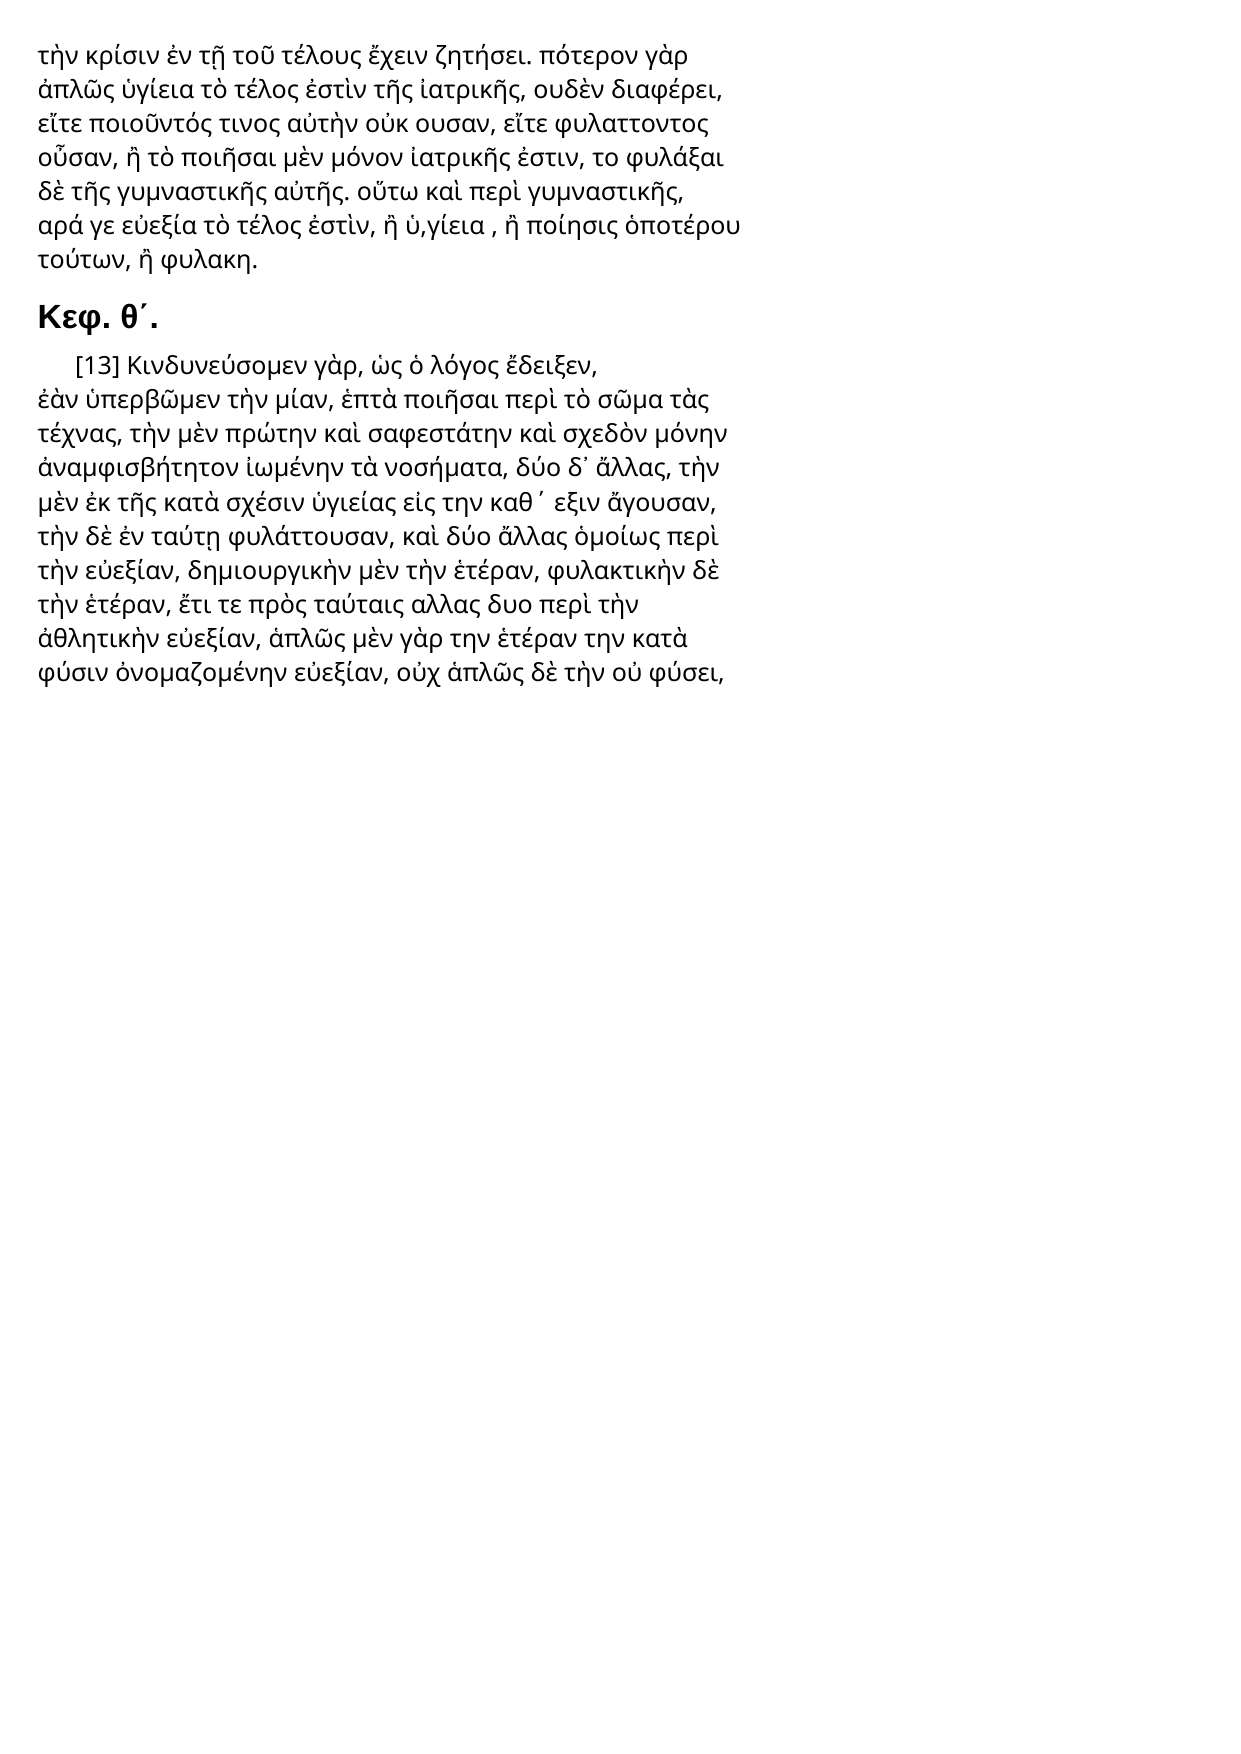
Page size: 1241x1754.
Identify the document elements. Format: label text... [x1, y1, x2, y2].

text [13] Κινδυνεύσομεν γὰρ, ὡς ὁ λόγος ἔδειξεν, ἐὰν ὑπερβῶμεν τὴν μίαν, ἑπτὰ ποιῆσαι περὶ τὸ σῶμα τὰς τέχνας, τὴν μὲν πρώτην καὶ σαφεστάτην καὶ σχεδὸν μόνην ἀναμφισβήτητον ἰωμένην τὰ νοσήματα, δύο δ᾽ ἄλλας, τὴν μὲν ἐκ τῆς κατὰ σχέσιν ὑγιείας εἰς την καθ΄ εξιν ἄγουσαν, τὴν δὲ ἐν ταύτῃ φυλάττουσαν, καὶ δύο ἄλλας ὁμοίως περὶ τὴν εὐεξίαν, δημιουργικὴν μὲν τὴν ἑτέραν, φυλακτικὴν δὲ τὴν ἑτέραν, ἔτι τε πρὸς ταύταις αλλας δυο περὶ τὴν ἀθλητικὴν εὐεξίαν, ἁπλῶς μὲν γὰρ την ἑτέραν την κατὰ φύσιν ὀνομαζομένην εὐεξίαν, οὐχ ἁπλῶς δὲ τὴν οὐ φύσει, [37, 348, 1203, 688]
text τὴν κρίσιν ἐν τῇ τοῦ τέλους ἔχειν ζητήσει. πότερον γὰρ ἀπλῶς ὑγίεια τὸ τέλος ἐστὶν τῆς ἰατρικῆς, ουδὲν διαφέρει, εἴτε ποιοῦντός τινος αὐτὴν οὐκ ουσαν, εἴτε φυλαττοντος οὖσαν, ἢ τὸ ποιῆσαι μὲν μόνον ἰατρικῆς ἐστιν, το φυλάξαι δὲ τῆς γυμναστικῆς αὐτῆς. οὕτω καὶ περὶ γυμναστικῆς, αρά γε εὐεξία τὸ τέλος ἐστὶν, ἢ ὑ,γίεια , ἢ ποίησις ὁποτέρου τούτων, ἢ φυλακη. [37, 37, 1203, 276]
subtitle Κεφ. θ΄. [37, 297, 1203, 335]
